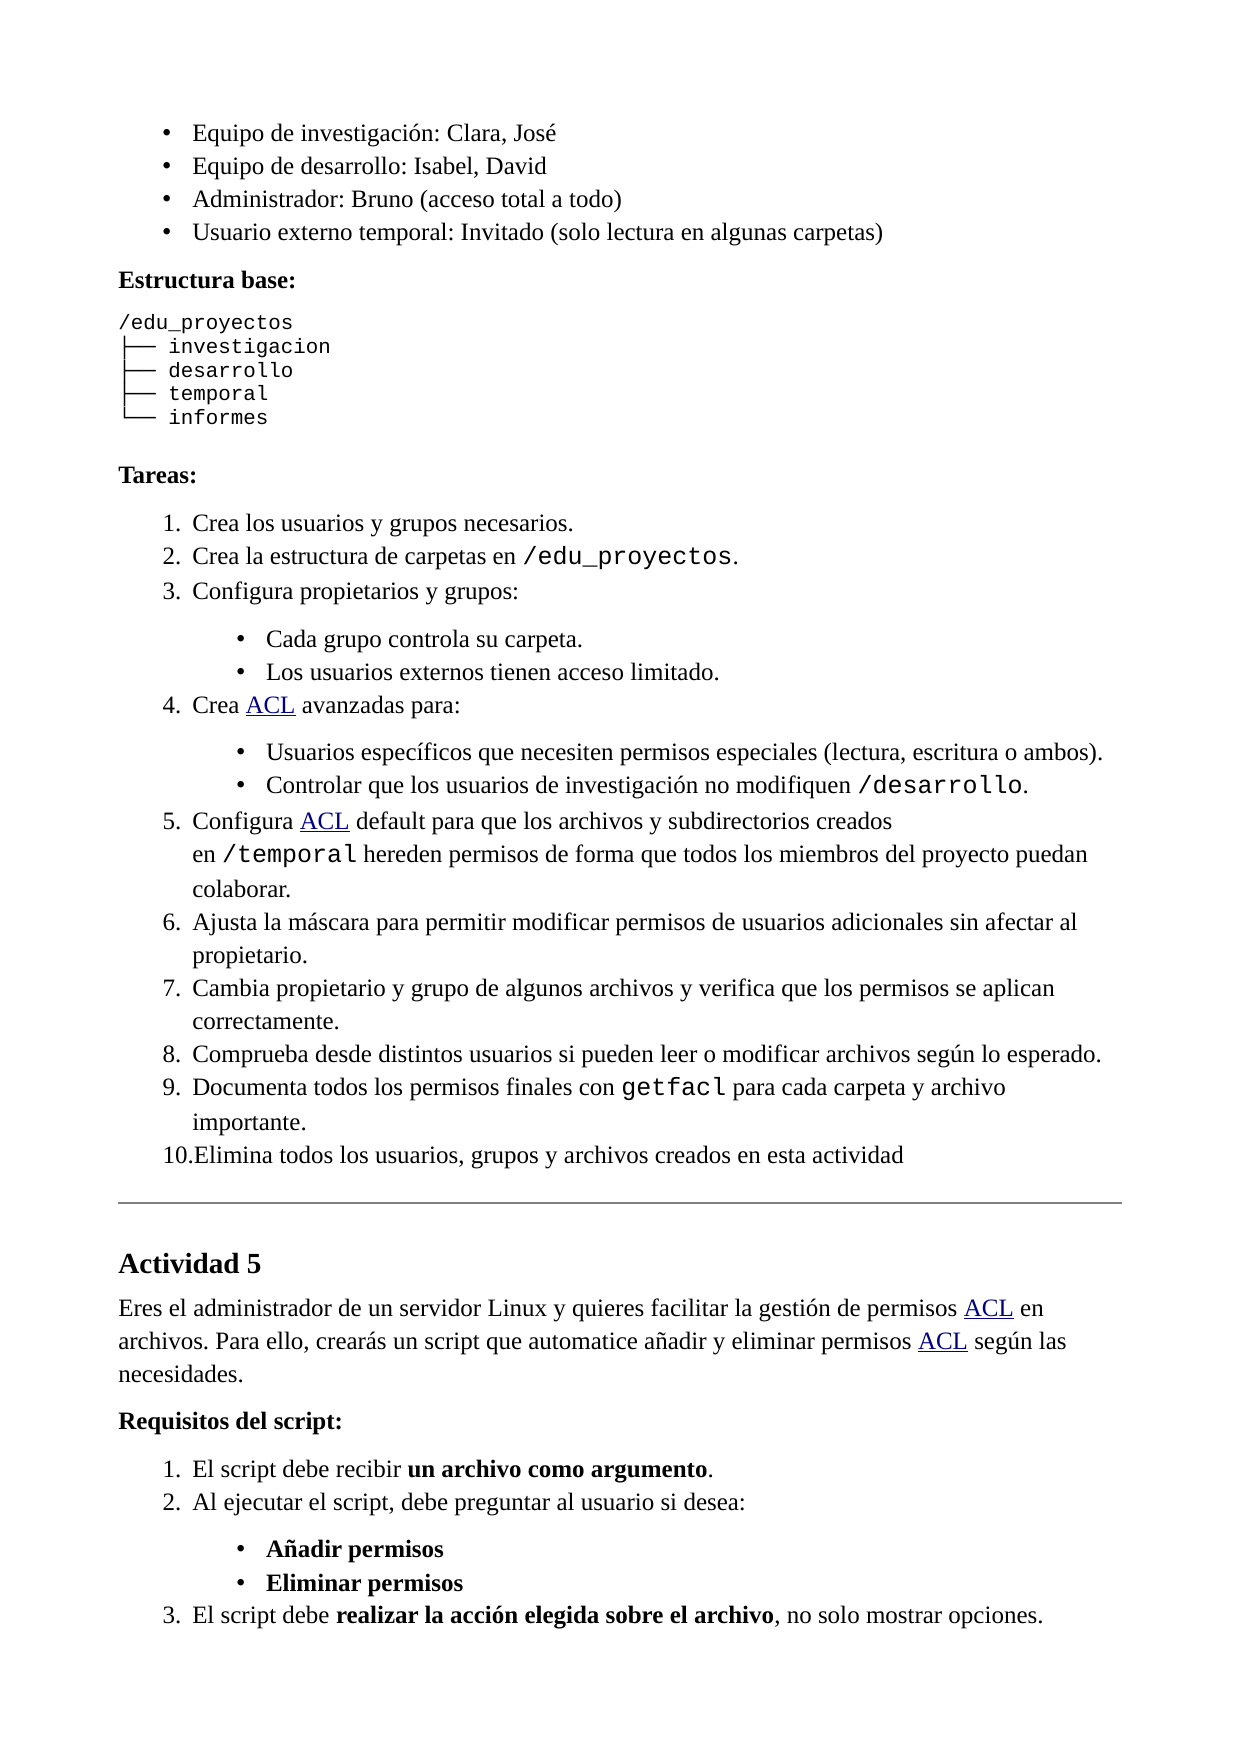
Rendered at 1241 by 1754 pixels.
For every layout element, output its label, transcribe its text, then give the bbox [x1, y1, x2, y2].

text ├── temporal [118, 383, 1122, 407]
list Administrador: Bruno (acceso total a todo) [162, 184, 1122, 213]
list Cambia propietario y grupo de algunos archivos y verifica que los permisos se aplican correctamente. [162, 973, 1122, 1035]
text Tareas: [118, 460, 1122, 489]
list Equipo de desarrollo: Isabel, David [162, 151, 1122, 180]
text Estructura base: [118, 265, 1122, 293]
list Configura ACL default para que los archivos y subdirectorios creados en /temporal hereden permisos de forma que todos los miembros del proyecto puedan colaborar. [162, 806, 1122, 903]
subtitle Actividad 5 [118, 1247, 1122, 1280]
list Los usuarios externos tienen acceso limitado. [236, 657, 1122, 686]
text ├── desarrollo [125, 360, 1122, 383]
list Equipo de investigación: Clara, José [162, 118, 1122, 147]
list Elimina todos los usuarios, grupos y archivos creados en esta actividad [162, 1140, 1122, 1169]
list Cada grupo controla su carpeta. [236, 624, 1122, 652]
list Usuarios específicos que necesiten permisos especiales (lectura, escritura o ambos). [236, 737, 1122, 766]
list Documenta todos los permisos finales con getfacl para cada carpeta y archivo importante. [162, 1072, 1122, 1136]
text └── informes [118, 407, 1122, 431]
list Crea los usuarios y grupos necesarios. [162, 508, 1122, 536]
list Crea la estructura de carpetas en /edu_proyectos. [162, 541, 1122, 572]
list Usuario externo temporal: Invitado (solo lectura en algunas carpetas) [162, 217, 1122, 246]
list Eliminar permisos [236, 1568, 1122, 1596]
text ├── investigacion [118, 336, 1122, 360]
list El script debe realizar la acción elegida sobre el archivo, no solo mostrar opciones. [162, 1601, 1122, 1629]
text Eres el administrador de un servidor Linux y quieres facilitar la gestión de permisos ACL en archivos. Para ello, crearás un script que automatice añadir y eliminar permisos ACL según las necesidades. [118, 1293, 1122, 1387]
list Configura propietarios y grupos: [162, 576, 1122, 605]
list El script debe recibir un archivo como argumento. [162, 1454, 1122, 1483]
text /edu_proyectos [118, 312, 1122, 336]
list Añadir permisos [236, 1534, 1122, 1563]
list Controlar que los usuarios de investigación no modifiquen /desarrollo. [236, 770, 1122, 801]
list Ajusta la máscara para permitir modificar permisos de usuarios adicionales sin afectar al propietario. [162, 907, 1122, 969]
text Requisitos del script: [118, 1406, 1122, 1435]
list Comprueba desde distintos usuarios si pueden leer o modificar archivos según lo esperado. [162, 1039, 1122, 1068]
list Al ejecutar el script, debe preguntar al usuario si desea: [162, 1487, 1122, 1516]
list Crea ACL avanzadas para: [162, 690, 1122, 718]
